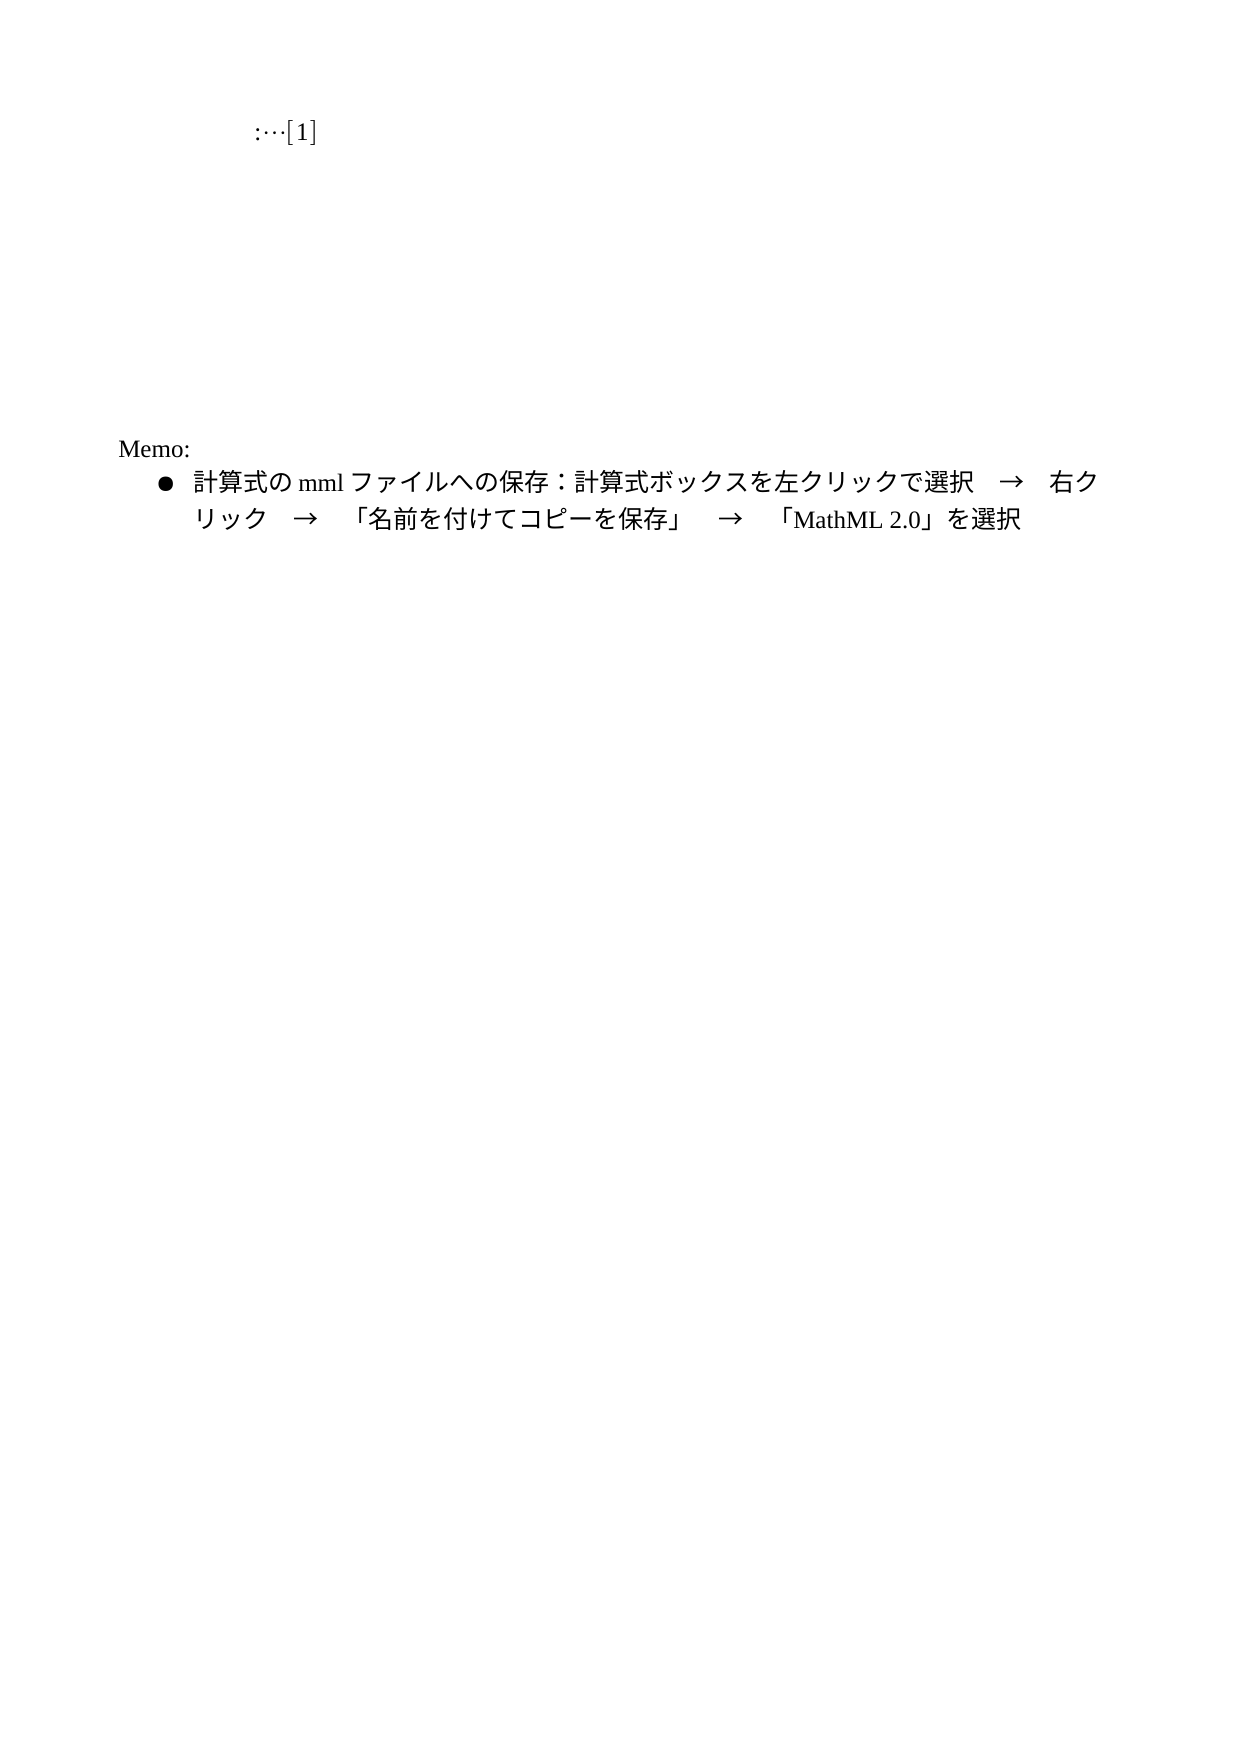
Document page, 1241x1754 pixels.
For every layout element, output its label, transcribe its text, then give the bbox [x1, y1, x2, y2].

text Memo: [118, 434, 1122, 463]
list 計算式のmmlファイルへの保存：計算式ボックスを左クリックで選択 → 右クリック → 「名前を付けてコピーを保存」 → 「MathML 2.0」を選択 [156, 463, 1122, 535]
